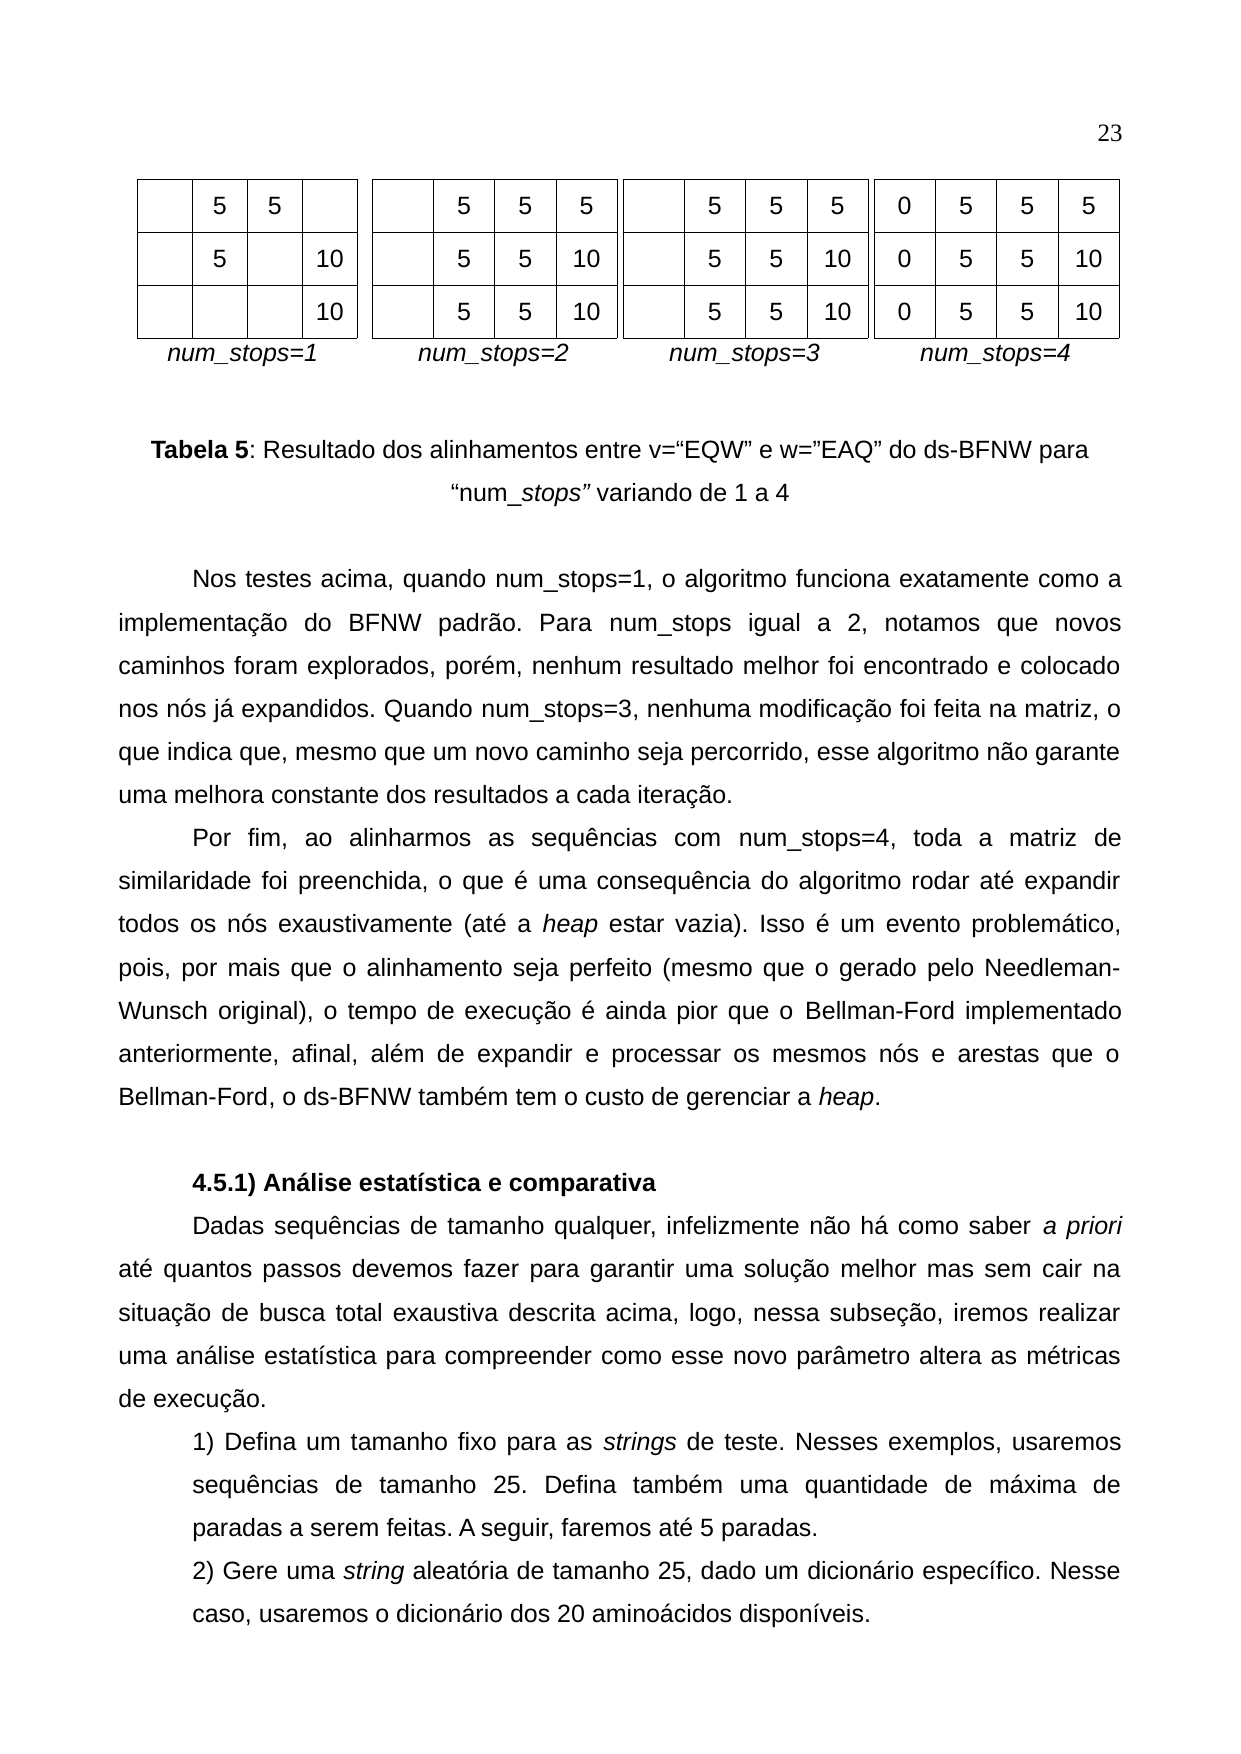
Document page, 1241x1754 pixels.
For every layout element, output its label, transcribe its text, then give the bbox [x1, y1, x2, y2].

table_cell 5 [495, 286, 556, 338]
table_cell 10 [557, 233, 617, 285]
table_cell [193, 286, 247, 338]
table_cell 5 [936, 180, 996, 232]
table_cell 5 [746, 286, 807, 338]
table_cell 5 [997, 180, 1058, 232]
table_cell [138, 286, 192, 338]
list 1) Defina um tamanho fixo para as strings de teste. Nesses exemplos, usaremos sequências de tamanho 25. Defina também uma quantidade de máxima de paradas a serem feitas. A seguir, faremos até 5 paradas. [162, 1427, 1122, 1542]
table_cell 5 [434, 286, 494, 338]
table_cell 10 [557, 286, 617, 338]
table_cell 10 [1059, 233, 1119, 285]
table_cell 5 [495, 180, 556, 232]
table_cell 5 [936, 233, 996, 285]
table_cell [138, 233, 192, 285]
table_cell 5 [808, 180, 868, 232]
text Nos testes acima, quando num_stops=1, o algoritmo funciona exatamente como a implementação do BFNW padrão. Para num_stops igual a 2, notamos que novos caminhos foram explorados, porém, nenhum resultado melhor foi encontrado e colocado nos nós já expandidos. Quando num_stops=3, nenhuma modificação foi feita na matriz, o que indica que, mesmo que um novo caminho seja percorrido, esse algoritmo não garante uma melhora constante dos resultados a cada iteração. [118, 564, 1122, 809]
table_cell 10 [303, 233, 357, 285]
table_cell 5 [685, 180, 745, 232]
table_header num_stops=2 [369, 176, 620, 392]
text Por fim, ao alinharmos as sequências com num_stops=4, toda a matriz de similaridade foi preenchida, o que é uma consequência do algoritmo rodar até expandir todos os nós exaustivamente (até a heap estar vazia). Isso é um evento problemático, pois, por mais que o alinhamento seja perfeito (mesmo que o gerado pelo Needleman-Wunsch original), o tempo de execução é ainda pior que o Bellman-Ford implementado anteriormente, afinal, além de expandir e processar os mesmos nós e arestas que o Bellman-Ford, o ds-BFNW também tem o custo de gerenciar a heap. [118, 823, 1122, 1111]
table_cell [624, 180, 684, 232]
table_header num_stops=3 [620, 176, 871, 392]
table_cell [248, 286, 302, 338]
table_header num_stops=1 [118, 176, 369, 392]
table_cell 5 [248, 180, 302, 232]
table_cell 5 [557, 180, 617, 232]
table_cell 5 [1059, 180, 1119, 232]
table_cell 5 [193, 233, 247, 285]
table_cell 5 [685, 233, 745, 285]
table_header num_stops=4 [871, 176, 1122, 392]
text 4.5.1) Análise estatística e comparativa [118, 1168, 1122, 1197]
text Tabela 5: Resultado dos alinhamentos entre v=“EQW” e w=”EAQ” do ds-BFNW para “num_stops” variando de 1 a 4 [118, 435, 1122, 507]
table_cell [373, 286, 433, 338]
table_cell 5 [936, 286, 996, 338]
table_cell 0 [875, 180, 935, 232]
table_cell 0 [875, 286, 935, 338]
text Dadas sequências de tamanho qualquer, infelizmente não há como saber a priori até quantos passos devemos fazer para garantir uma solução melhor mas sem cair na situação de busca total exaustiva descrita acima, logo, nessa subseção, iremos realizar uma análise estatística para compreender como esse novo parâmetro altera as métricas de execução. [118, 1211, 1122, 1413]
table_cell 5 [685, 286, 745, 338]
table_cell [373, 233, 433, 285]
table_cell 0 [875, 233, 935, 285]
table_cell [303, 180, 357, 232]
table_cell 10 [1059, 286, 1119, 338]
table_cell 10 [808, 286, 868, 338]
table_cell [624, 233, 684, 285]
table_cell [138, 180, 192, 232]
table_cell 10 [808, 233, 868, 285]
table_cell 5 [997, 286, 1058, 338]
table_cell 10 [303, 286, 357, 338]
table_cell [248, 233, 302, 285]
table_cell 5 [193, 180, 247, 232]
table_cell [624, 286, 684, 338]
list 2) Gere uma string aleatória de tamanho 25, dado um dicionário específico. Nesse caso, usaremos o dicionário dos 20 aminoácidos disponíveis. [162, 1556, 1122, 1628]
table_cell 5 [434, 233, 494, 285]
table_cell 5 [746, 233, 807, 285]
table_cell [373, 180, 433, 232]
table_cell 5 [434, 180, 494, 232]
table_cell 5 [495, 233, 556, 285]
table_cell 5 [997, 233, 1058, 285]
table_cell 5 [746, 180, 807, 232]
